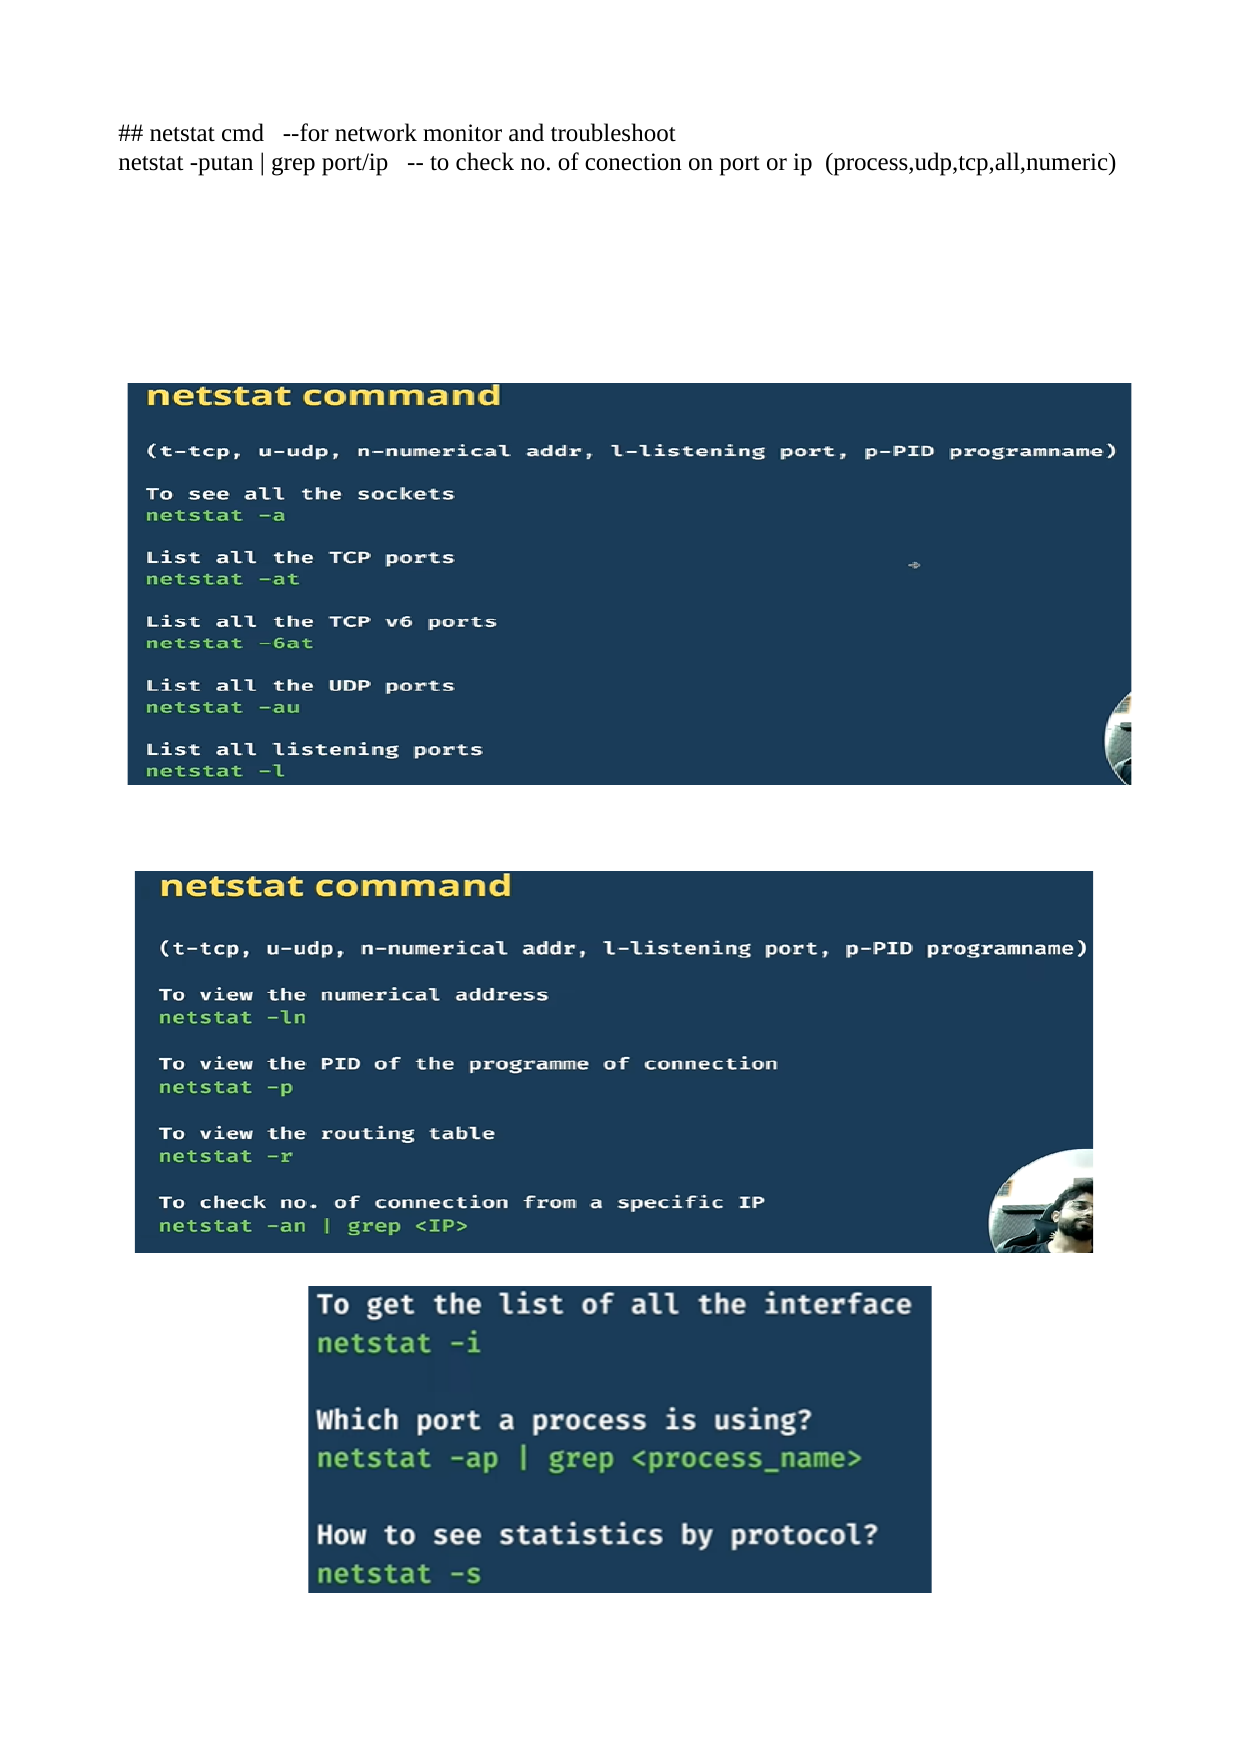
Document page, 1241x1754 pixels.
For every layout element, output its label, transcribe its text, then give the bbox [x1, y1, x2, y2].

text netstat -putan | grep port/ip -- to check no. of conection on port or ip (process,udp,tcp,all,numeric) [118, 147, 1122, 176]
picture [308, 1286, 932, 1593]
picture [127, 383, 1132, 785]
picture [134, 871, 1094, 1253]
text ## netstat cmd --for network monitor and troubleshoot [118, 118, 1122, 147]
